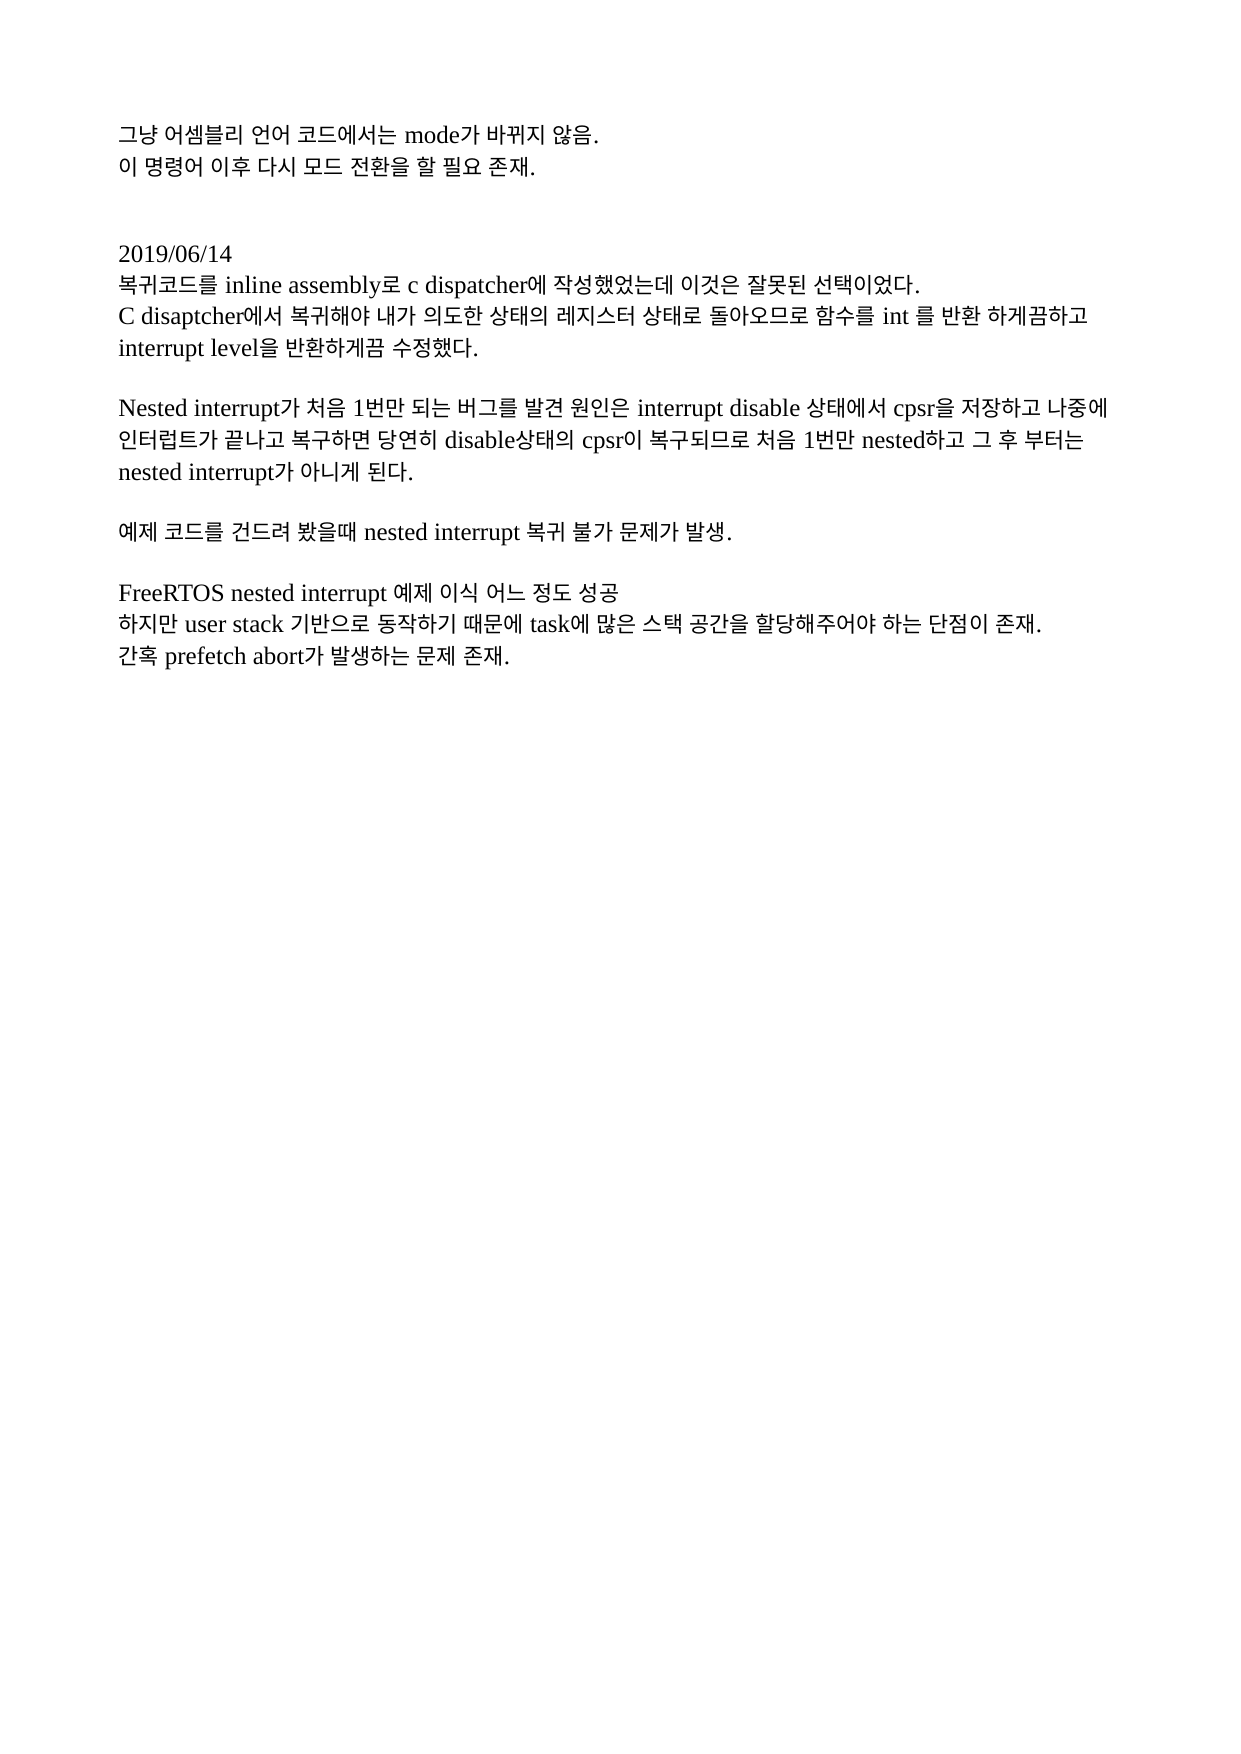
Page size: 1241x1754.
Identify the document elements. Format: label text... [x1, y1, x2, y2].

text 그냥 어셈블리 언어 코드에서는 mode가 바뀌지 않음. [118, 118, 1122, 150]
text 예제 코드를 건드려 봤을때 nested interrupt 복귀 불가 문제가 발생. [118, 515, 1122, 547]
text 2019/06/14 [118, 239, 1122, 268]
text C disaptcher에서 복귀해야 내가 의도한 상태의 레지스터 상태로 돌아오므로 함수를 int 를 반환 하게끔하고 interrupt level을 반환하게끔 수정했다. [118, 299, 1122, 363]
text 복귀코드를 inline assembly로 c dispatcher에 작성했었는데 이것은 잘못된 선택이었다. [118, 268, 1122, 299]
text 하지만 user stack 기반으로 동작하기 때문에 task에 많은 스택 공간을 할당해주어야 하는 단점이 존재. [118, 607, 1122, 639]
text 이 명령어 이후 다시 모드 전환을 할 필요 존재. [118, 150, 1122, 181]
text FreeRTOS nested interrupt 예제 이식 어느 정도 성공 [118, 576, 1122, 607]
text Nested interrupt가 처음 1번만 되는 버그를 발견 원인은 interrupt disable 상태에서 cpsr을 저장하고 나중에 인터럽트가 끝나고 복구하면 당연히 disable상태의 cpsr이 복구되므로 처음 1번만 nested하고 그 후 부터는 nested interrupt가 아니게 된다. [118, 391, 1122, 486]
text 간혹 prefetch abort가 발생하는 문제 존재. [118, 639, 1122, 671]
